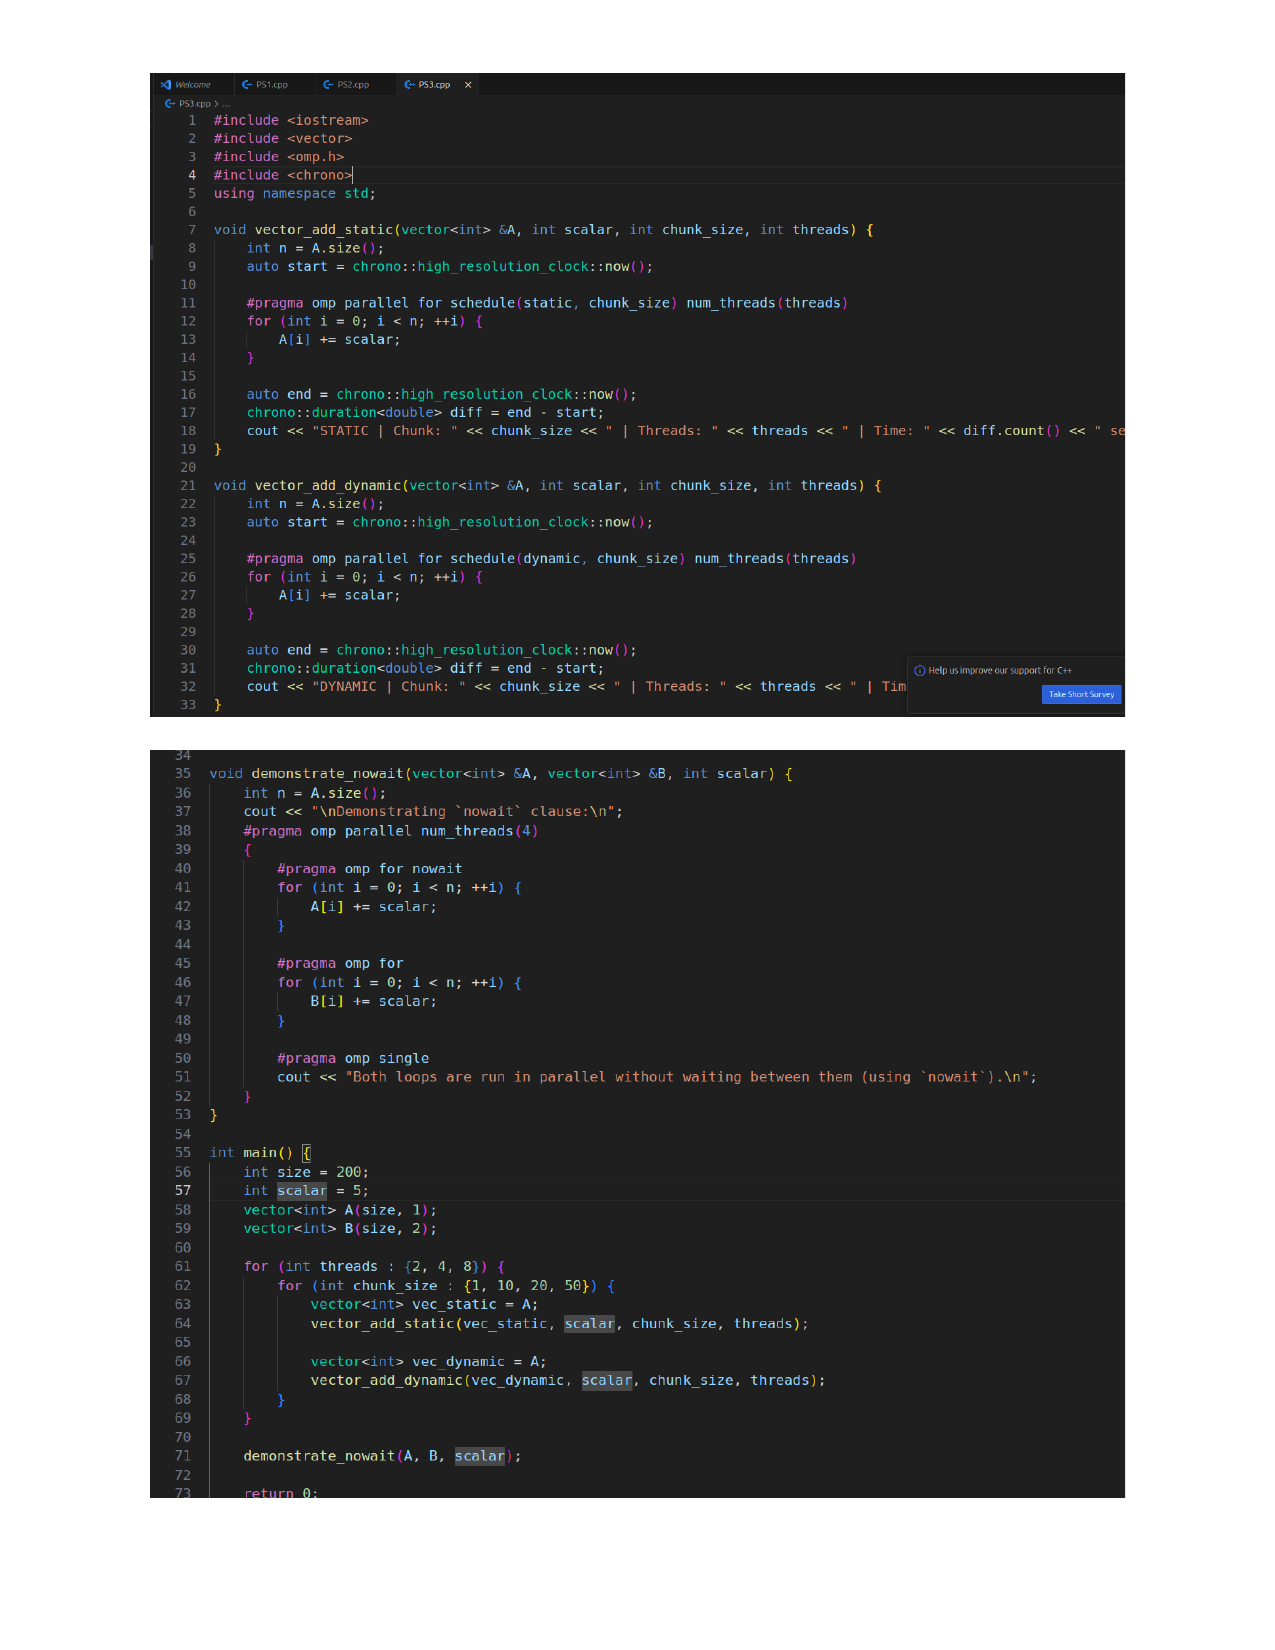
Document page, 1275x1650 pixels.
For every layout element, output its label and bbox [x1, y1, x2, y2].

picture [150, 73, 1125, 717]
picture [150, 750, 1125, 1498]
